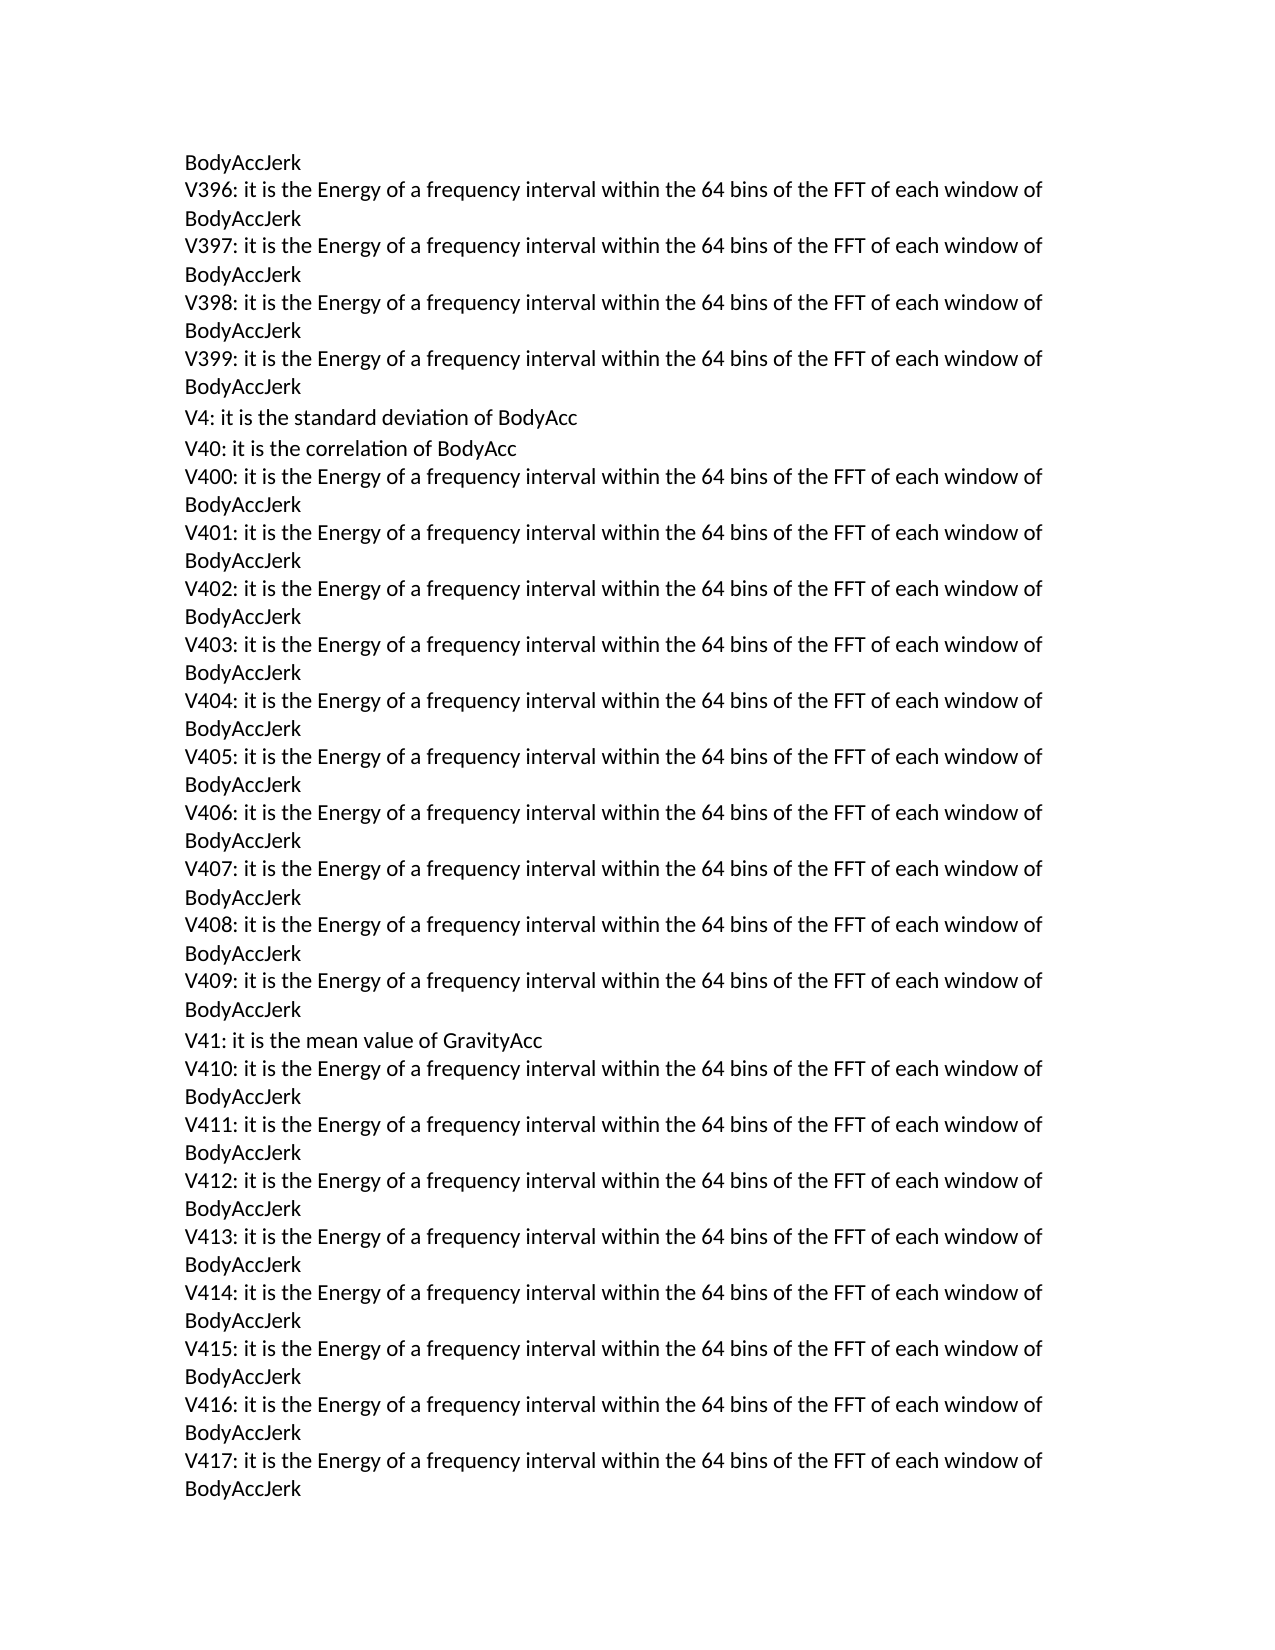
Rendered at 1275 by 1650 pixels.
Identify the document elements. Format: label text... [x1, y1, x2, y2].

table_cell V403: it is the Energy of a frequency interval within the 64 bins of the FFT of each window of BodyAccJerk [177, 630, 1098, 686]
table_cell V413: it is the Energy of a frequency interval within the 64 bins of the FFT of each window of BodyAccJerk [177, 1222, 1098, 1278]
table_cell V404: it is the Energy of a frequency interval within the 64 bins of the FFT of each window of BodyAccJerk [177, 686, 1098, 742]
table_cell V41: it is the mean value of GravityAcc [177, 1023, 1098, 1054]
table_cell V417: it is the Energy of a frequency interval within the 64 bins of the FFT of each window of BodyAccJerk [177, 1446, 1098, 1502]
table_cell V396: it is the Energy of a frequency interval within the 64 bins of the FFT of each window of BodyAccJerk [177, 176, 1098, 232]
table_cell V410: it is the Energy of a frequency interval within the 64 bins of the FFT of each window of BodyAccJerk [177, 1054, 1098, 1110]
table_cell BodyAccJerk [177, 148, 1098, 176]
table_cell V4: it is the standard deviation of BodyAcc [177, 400, 1098, 431]
table_cell V407: it is the Energy of a frequency interval within the 64 bins of the FFT of each window of BodyAccJerk [177, 855, 1098, 911]
table_cell V411: it is the Energy of a frequency interval within the 64 bins of the FFT of each window of BodyAccJerk [177, 1110, 1098, 1166]
table_cell V409: it is the Energy of a frequency interval within the 64 bins of the FFT of each window of BodyAccJerk [177, 967, 1098, 1023]
table_cell V408: it is the Energy of a frequency interval within the 64 bins of the FFT of each window of BodyAccJerk [177, 911, 1098, 967]
table_cell V412: it is the Energy of a frequency interval within the 64 bins of the FFT of each window of BodyAccJerk [177, 1166, 1098, 1222]
table_cell V400: it is the Energy of a frequency interval within the 64 bins of the FFT of each window of BodyAccJerk [177, 462, 1098, 518]
table_cell V402: it is the Energy of a frequency interval within the 64 bins of the FFT of each window of BodyAccJerk [177, 574, 1098, 630]
table_cell V399: it is the Energy of a frequency interval within the 64 bins of the FFT of each window of BodyAccJerk [177, 344, 1098, 400]
table_cell V414: it is the Energy of a frequency interval within the 64 bins of the FFT of each window of BodyAccJerk [177, 1278, 1098, 1334]
table_cell V401: it is the Energy of a frequency interval within the 64 bins of the FFT of each window of BodyAccJerk [177, 518, 1098, 574]
table_cell V406: it is the Energy of a frequency interval within the 64 bins of the FFT of each window of BodyAccJerk [177, 799, 1098, 854]
table_cell V397: it is the Energy of a frequency interval within the 64 bins of the FFT of each window of BodyAccJerk [177, 232, 1098, 288]
table_cell V416: it is the Energy of a frequency interval within the 64 bins of the FFT of each window of BodyAccJerk [177, 1390, 1098, 1446]
table_cell V398: it is the Energy of a frequency interval within the 64 bins of the FFT of each window of BodyAccJerk [177, 288, 1098, 344]
table_cell V405: it is the Energy of a frequency interval within the 64 bins of the FFT of each window of BodyAccJerk [177, 743, 1098, 798]
table_cell V415: it is the Energy of a frequency interval within the 64 bins of the FFT of each window of BodyAccJerk [177, 1334, 1098, 1390]
table_cell V40: it is the correlation of BodyAcc [177, 431, 1098, 462]
